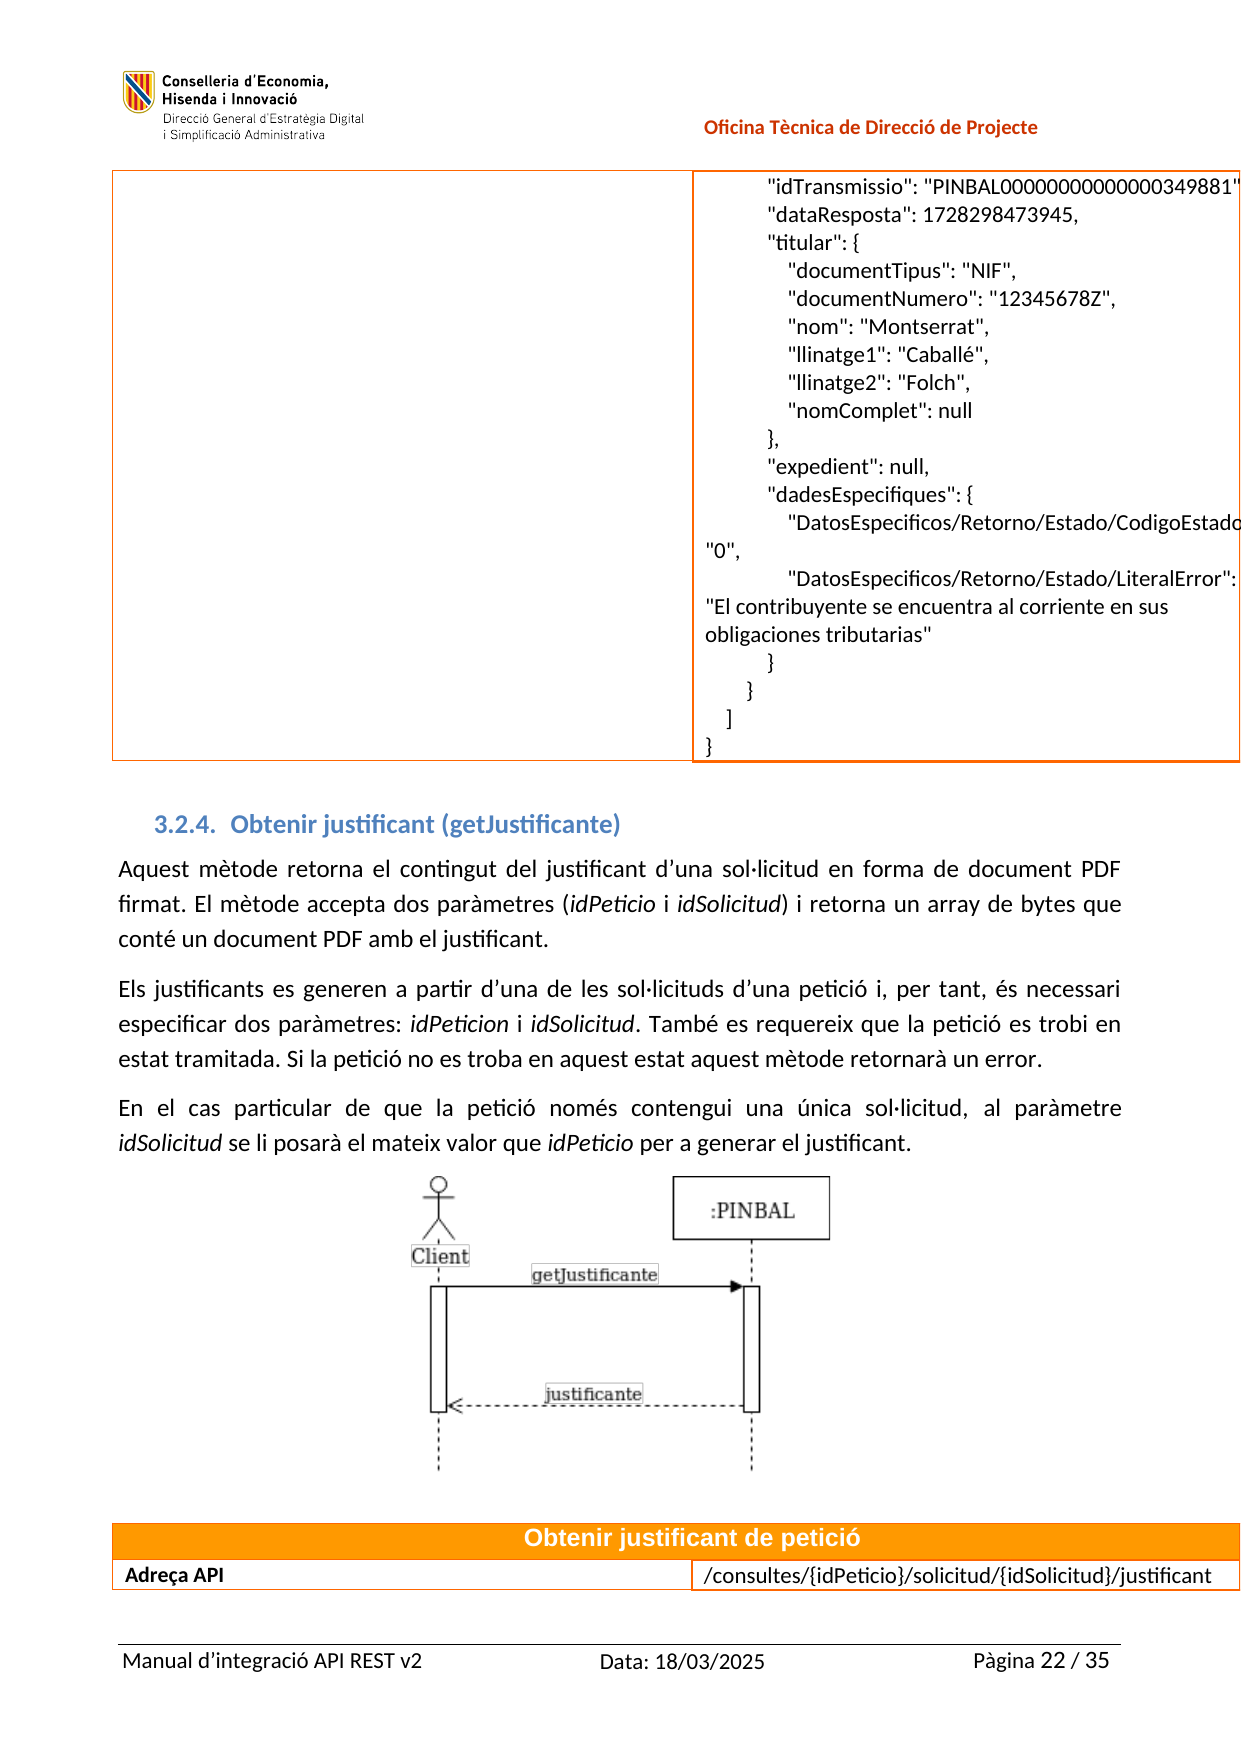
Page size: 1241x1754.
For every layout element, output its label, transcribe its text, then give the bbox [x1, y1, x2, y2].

table_cell /consultes/{idPeticio}/solicitud/{idSolicitud}/justificant [693, 1561, 1239, 1589]
table_cell [113, 171, 692, 760]
table_cell { "error": false, "missatge": "TRAMITADA", "estat": "TRAMITADA", "errorsValidacio": null, "dataEstimadaResposta": null, "dadesComunes": { "serveiCodi": "SVDCCAACPASWS01", "idPeticio": "PINBAL00000000000000349881", "emisor": { "nif": "S0711001H", "nom": "Govern de les Illes Balears" }, "solicitant": { "identificador": "S0711001H", "nom": "Govern de les Illes Balears", "unitatTramitadora": "Limit Tecnologies", "codiUnitatTramitadora": null, "procedimentCodi": "CODSVDR_GBA_20121107", "procedimentNom": "PRUEBAS DE INTEGRACION PARA GOBIERNO DE BALEARES", "automatitzat": false, "classeTramit": null, "finalitat": "test", "consentiment": "Si", "funcionari": { "nom": "Usuari Test", "nif": "99999999R" } } }, "respostes": [ { "idSolicitud": "PINBAL00000000000000349881", "idTransmissio": "PINBAL00000000000000349881", "dataResposta": 1728298473945, "titular": { "documentTipus": "NIF", "documentNumero": "12345678Z", "nom": "Montserrat", "llinatge1": "Caballé", "llinatge2": "Folch", "nomComplet": null }, "expedient": null, "dadesEspecifiques": { "DatosEspecificos/Retorno/Estado/CodigoEstado": "0", "DatosEspecificos/Retorno/Estado/LiteralError": "El contribuyente se encuentra al corriente en sus obligaciones tributarias" } } ] } [694, 172, 1239, 760]
text En el cas particular de que la petició només contengui una única sol·licitud, al paràmetre idSolicitud se li posarà el mateix valor que idPeticio per a generar el justificant. [118, 1092, 1122, 1158]
table_cell Adreça API [113, 1560, 691, 1589]
text Els justificants es generen a partir d’una de les sol·licituds d’una petició i, per tant, és necessari especificar dos paràmetres: idPeticion i idSolicitud. També es requereix que la petició es trobi en estat tramitada. Si la petició no es troba en aquest estat aquest mètode retornarà un error. [118, 973, 1122, 1073]
picture [118, 62, 368, 151]
subtitle Obtenir justificant (getJustificante) [153, 808, 1122, 841]
text Aquest mètode retorna el contingut del justificant d’una sol·licitud en forma de document PDF firmat. El mètode accepta dos paràmetres (idPeticio i idSolicitud) i retorna un array de bytes que conté un document PDF amb el justificant. [118, 853, 1122, 954]
table_header Obtenir justificant de petició [113, 1524, 1239, 1559]
picture [410, 1176, 831, 1476]
